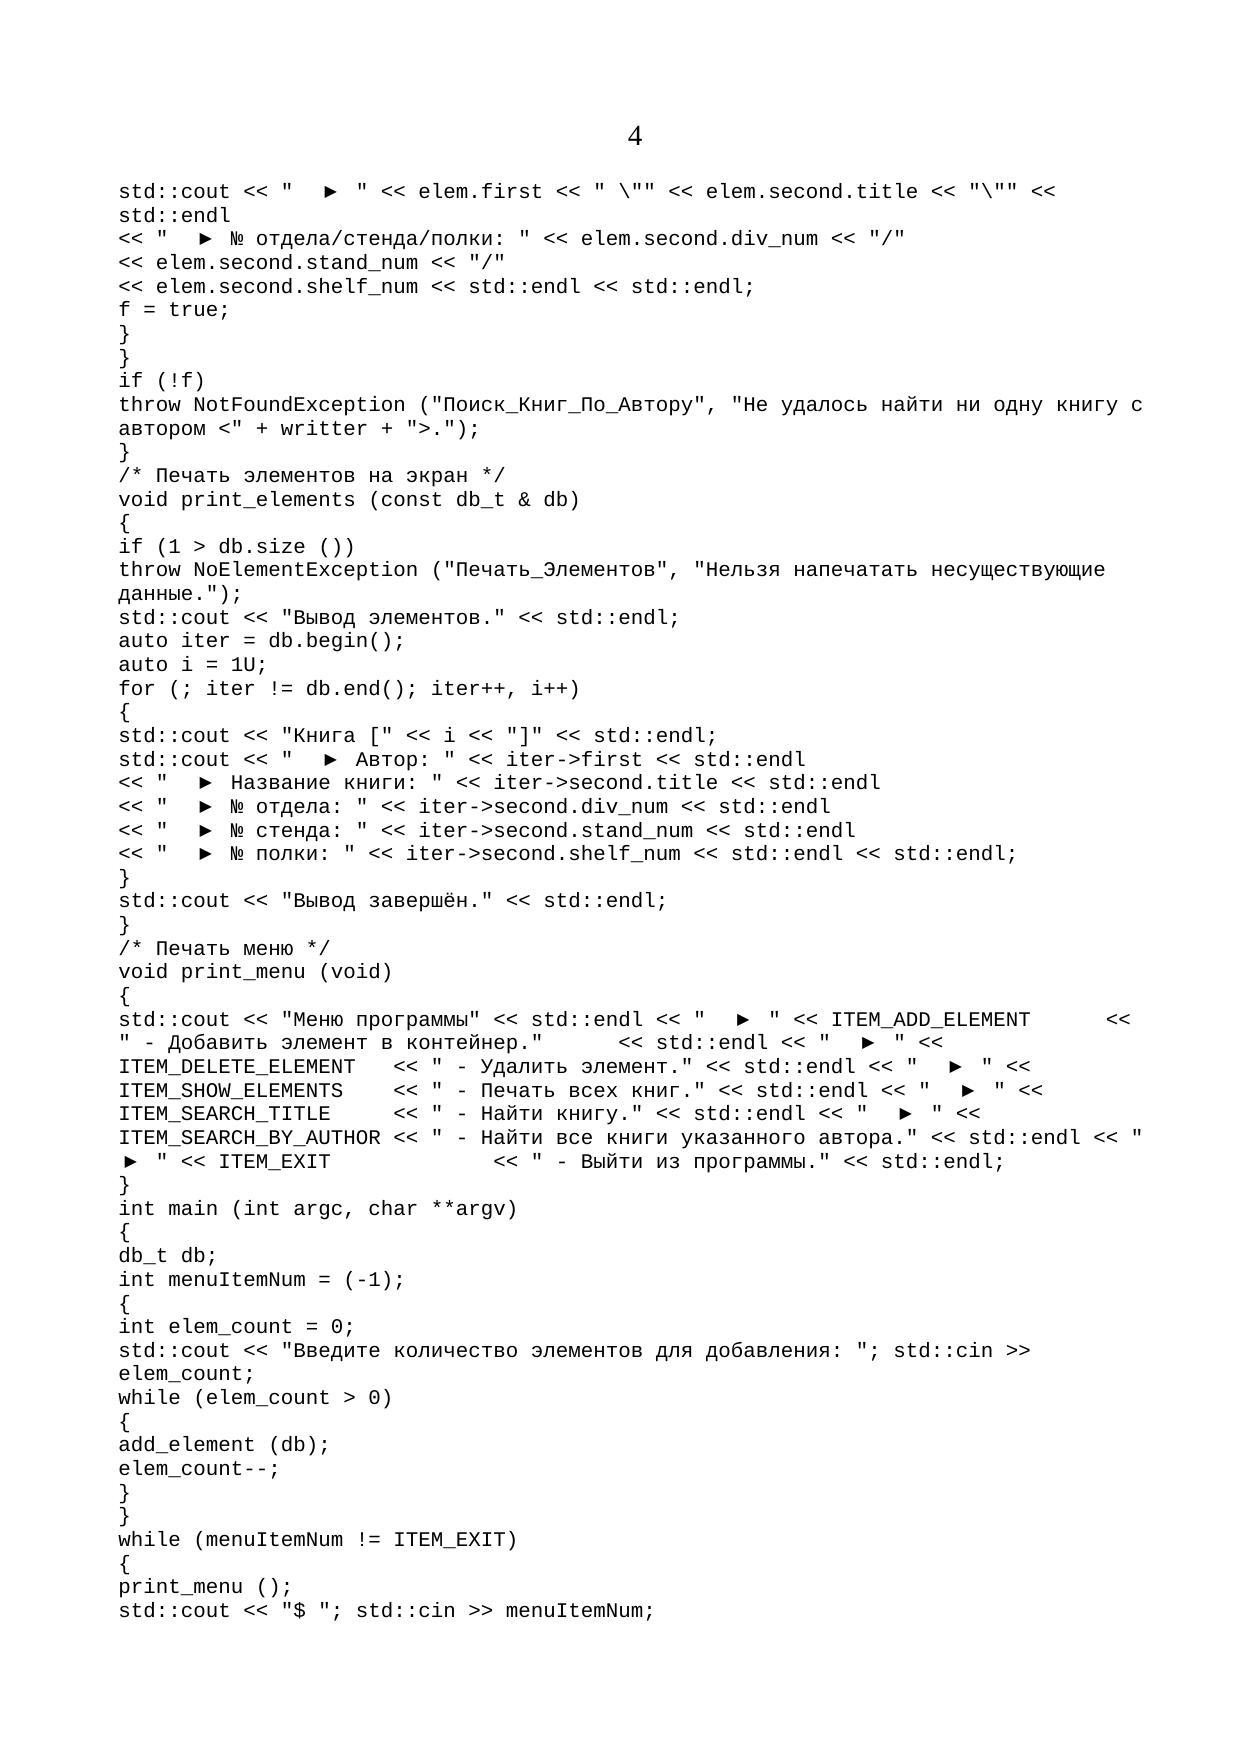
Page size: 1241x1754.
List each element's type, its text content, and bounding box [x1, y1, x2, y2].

text for (; iter != db.end(); iter++, i++) [118, 678, 1152, 701]
text << " ▶ Название книги: " << iter->second.title << std::endl [118, 772, 1152, 796]
text if (!f) [118, 370, 1152, 394]
text } [118, 1174, 1152, 1198]
text int menuItemNum = (-1); [118, 1269, 1152, 1292]
text auto i = 1U; [118, 654, 1152, 678]
text db_t db; [118, 1245, 1152, 1269]
text print_menu (); [118, 1576, 1152, 1600]
text } [118, 1482, 1152, 1505]
text << " ▶ № стенда: " << iter->second.stand_num << std::endl [118, 819, 1152, 843]
text { [118, 1222, 1152, 1245]
text elem_count--; [118, 1458, 1152, 1482]
text void print_elements (const db_t & db) [118, 488, 1152, 512]
text int elem_count = 0; [118, 1316, 1152, 1340]
text std::cout << "Книга [" << i << "]" << std::endl; [118, 725, 1152, 749]
text std::cout << " ▶ " << elem.first << " \"" << elem.second.title << "\"" << std::endl [118, 181, 1152, 228]
text << elem.second.stand_num << "/" [118, 252, 1152, 276]
text } [118, 867, 1152, 891]
text { [118, 1411, 1152, 1434]
text { [118, 1553, 1152, 1576]
text /* Печать элементов на экран */ [118, 465, 1152, 488]
text { [118, 985, 1152, 1009]
text std::cout << "Меню программы" << std::endl << " ▶ " << ITEM_ADD_ELEMENT << " - Добавить элемент в контейнер." << std::endl << " ▶ " << ITEM_DELETE_ELEMENT << " - Удалить элемент." << std::endl << " ▶ " << ITEM_SHOW_ELEMENTS << " - Печать всех книг." << std::endl << " ▶ " << ITEM_SEARCH_TITLE << " - Найти книгу." << std::endl << " ▶ " << ITEM_SEARCH_BY_AUTHOR << " - Найти все книги указанного автора." << std::endl << " ▶ " << ITEM_EXIT << " - Выйти из программы." << std::endl; [118, 1009, 1152, 1174]
text } [118, 347, 1152, 370]
text std::cout << "Введите количество элементов для добавления: "; std::cin >> elem_count; [118, 1340, 1152, 1387]
text add_element (db); [118, 1434, 1152, 1458]
text while (menuItemNum != ITEM_EXIT) [118, 1529, 1152, 1553]
text std::cout << "Вывод элементов." << std::endl; [118, 607, 1152, 630]
text std::cout << " ▶ Автор: " << iter->first << std::endl [118, 749, 1152, 772]
text } [118, 323, 1152, 347]
text { [118, 1292, 1152, 1316]
text throw NoElementException ("Печать_Элементов", "Нельзя напечатать несуществующие данные."); [118, 559, 1152, 607]
text { [118, 701, 1152, 725]
text /* Печать меню */ [118, 938, 1152, 961]
text << elem.second.shelf_num << std::endl << std::endl; [118, 276, 1152, 299]
text std::cout << "$ "; std::cin >> menuItemNum; [118, 1600, 1152, 1623]
text throw NotFoundException ("Поиск_Книг_По_Автору", "Не удалось найти ни одну книгу с автором <" + writter + ">."); [118, 394, 1152, 441]
text std::cout << "Вывод завершён." << std::endl; [118, 891, 1152, 914]
text void print_menu (void) [118, 961, 1152, 985]
text auto iter = db.begin(); [118, 630, 1152, 654]
text int main (int argc, char **argv) [118, 1198, 1152, 1222]
text << " ▶ № отдела: " << iter->second.div_num << std::endl [118, 796, 1152, 819]
text while (elem_count > 0) [118, 1387, 1152, 1411]
text << " ▶ № отдела/стенда/полки: " << elem.second.div_num << "/" [118, 228, 1152, 252]
text } [118, 441, 1152, 465]
text { [118, 512, 1152, 536]
text if (1 > db.size ()) [118, 536, 1152, 559]
text f = true; [118, 299, 1152, 323]
text << " ▶ № полки: " << iter->second.shelf_num << std::endl << std::endl; [118, 843, 1152, 867]
text } [118, 1505, 1152, 1529]
text } [118, 914, 1152, 938]
